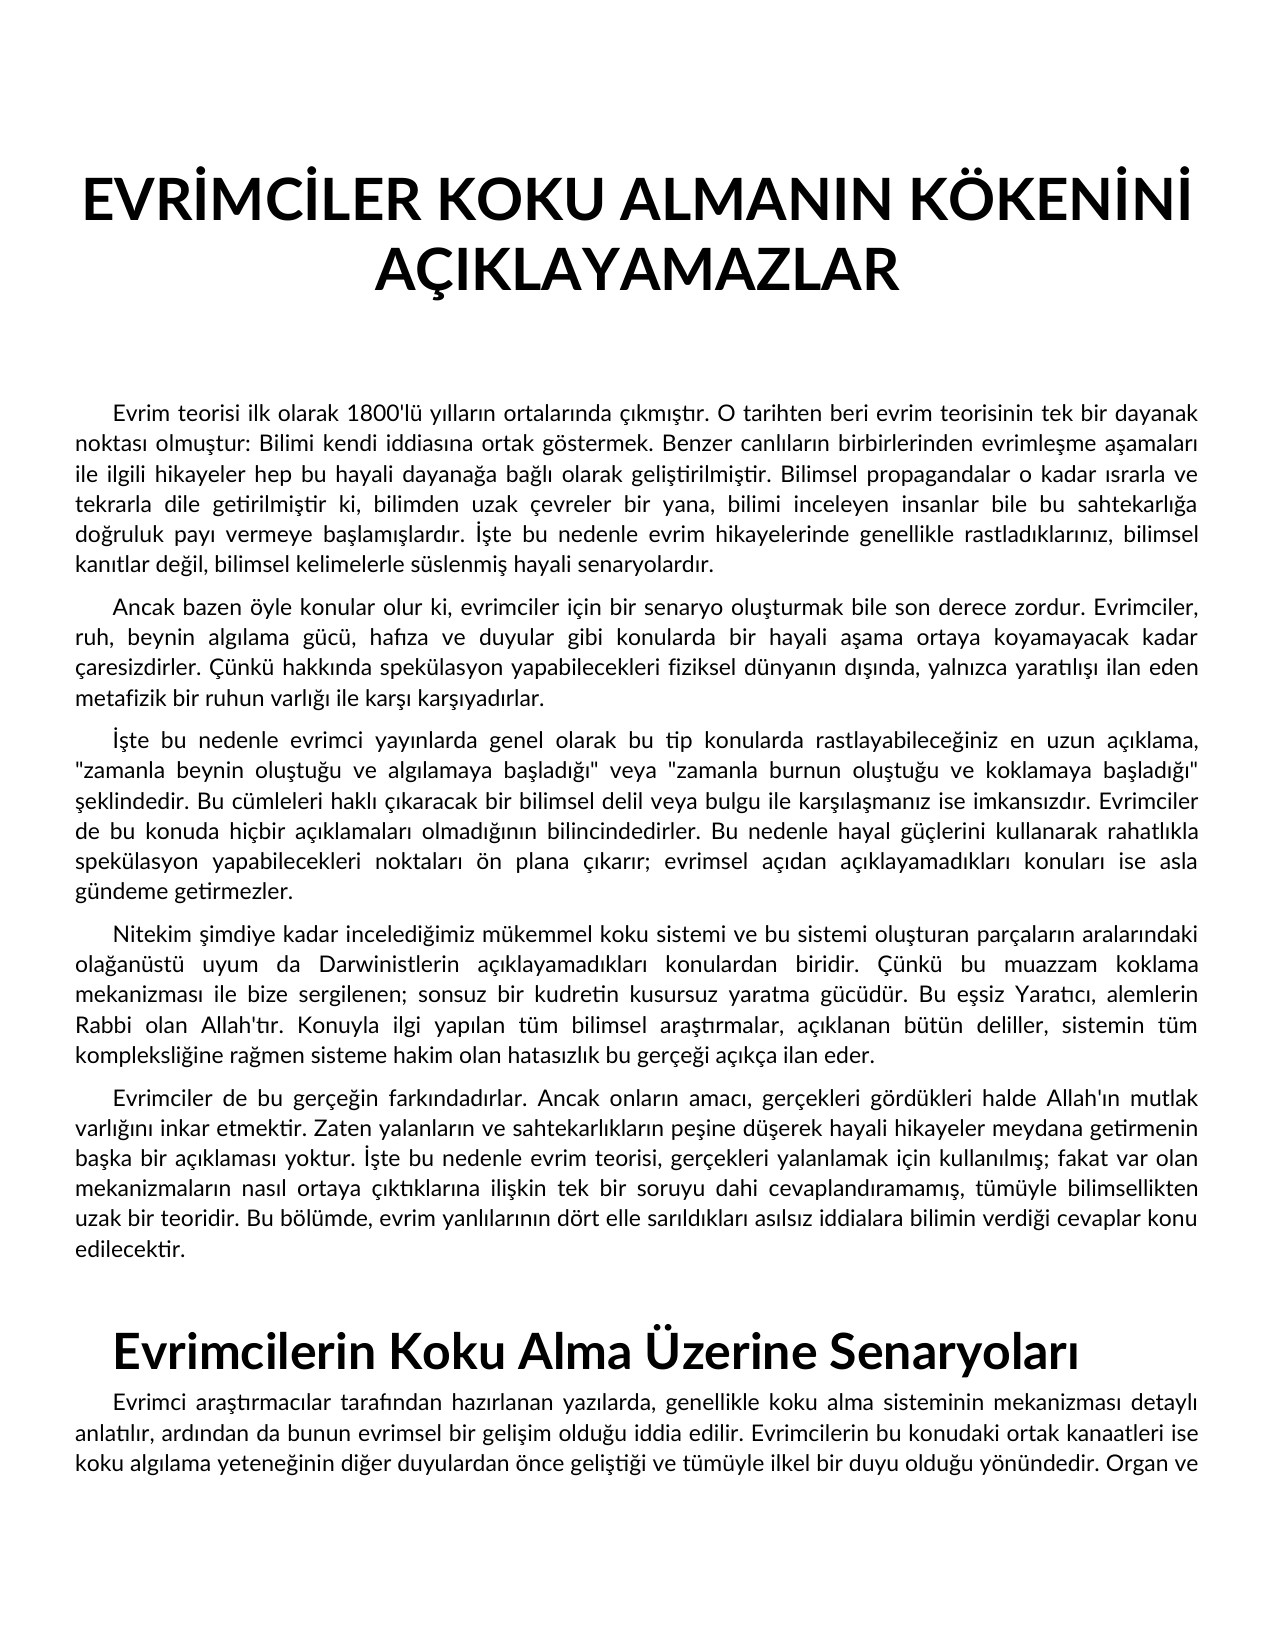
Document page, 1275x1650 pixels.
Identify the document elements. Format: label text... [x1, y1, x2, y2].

subtitle EVRİMCİLER KOKU ALMANIN KÖKENİNİ AÇIKLAYAMAZLAR [75, 162, 1200, 302]
text Evrim teorisi ilk olarak 1800'lü yılların ortalarında çıkmıştır. O tarihten beri evrim teorisinin tek bir dayanak noktası olmuştur: Bilimi kendi iddiasına ortak göstermek. Benzer canlıların birbirlerinden evrimleşme aşamaları ile ilgili hikayeler hep bu hayali dayanağa bağlı olarak geliştirilmiştir. Bilimsel propagandalar o kadar ısrarla ve tekrarla dile getirilmiştir ki, bilimden uzak çevreler bir yana, bilimi inceleyen insanlar bile bu sahtekarlığa doğruluk payı vermeye başlamışlardır. İşte bu nedenle evrim hikayelerinde genellikle rastladıklarınız, bilimsel kanıtlar değil, bilimsel kelimelerle süslenmiş hayali senaryolardır. [75, 399, 1200, 578]
text Evrimci araştırmacılar tarafından hazırlanan yazılarda, genellikle koku alma sisteminin mekanizması detaylı anlatılır, ardından da bunun evrimsel bir gelişim olduğu iddia edilir. Evrimcilerin bu konudaki ortak kanaatleri ise koku algılama yeteneğinin diğer duyulardan önce geliştiği ve tümüyle ilkel bir duyu olduğu yönündedir. Organ ve [75, 1388, 1200, 1476]
text İşte bu nedenle evrimci yayınlarda genel olarak bu tip konularda rastlayabileceğiniz en uzun açıklama, "zamanla beynin oluştuğu ve algılamaya başladığı" veya "zamanla burnun oluştuğu ve koklamaya başladığı" şeklindedir. Bu cümleleri haklı çıkaracak bir bilimsel delil veya bulgu ile karşılaşmanız ise imkansızdır. Evrimciler de bu konuda hiçbir açıklamaları olmadığının bilincindedirler. Bu nedenle hayal güçlerini kullanarak rahatlıkla spekülasyon yapabilecekleri noktaları ön plana çıkarır; evrimsel açıdan açıklayamadıkları konuları ise asla gündeme getirmezler. [75, 726, 1200, 905]
text Nitekim şimdiye kadar incelediğimiz mükemmel koku sistemi ve bu sistemi oluşturan parçaların aralarındaki olağanüstü uyum da Darwinistlerin açıklayamadıkları konulardan biridir. Çünkü bu muazzam koklama mekanizması ile bize sergilenen; sonsuz bir kudretin kusursuz yaratma gücüdür. Bu eşsiz Yaratıcı, alemlerin Rabbi olan Allah'tır. Konuyla ilgi yapılan tüm bilimsel araştırmalar, açıklanan bütün deliller, sistemin tüm kompleksliğine rağmen sisteme hakim olan hatasızlık bu gerçeği açıkça ilan eder. [75, 920, 1200, 1068]
subtitle Evrimcilerin Koku Alma Üzerine Senaryoları [112, 1320, 1200, 1380]
text Ancak bazen öyle konular olur ki, evrimciler için bir senaryo oluşturmak bile son derece zordur. Evrimciler, ruh, beynin algılama gücü, hafıza ve duyular gibi konularda bir hayali aşama ortaya koyamayacak kadar çaresizdirler. Çünkü hakkında spekülasyon yapabilecekleri fiziksel dünyanın dışında, yalnızca yaratılışı ilan eden metafizik bir ruhun varlığı ile karşı karşıyadırlar. [75, 593, 1200, 711]
text Evrimciler de bu gerçeğin farkındadırlar. Ancak onların amacı, gerçekleri gördükleri halde Allah'ın mutlak varlığını inkar etmektir. Zaten yalanların ve sahtekarlıkların peşine düşerek hayali hikayeler meydana getirmenin başka bir açıklaması yoktur. İşte bu nedenle evrim teorisi, gerçekleri yalanlamak için kullanılmış; fakat var olan mekanizmaların nasıl ortaya çıktıklarına ilişkin tek bir soruyu dahi cevaplandıramamış, tümüyle bilimsellikten uzak bir teoridir. Bu bölümde, evrim yanlılarının dört elle sarıldıkları asılsız iddialara bilimin verdiği cevaplar konu edilecektir. [75, 1083, 1200, 1262]
